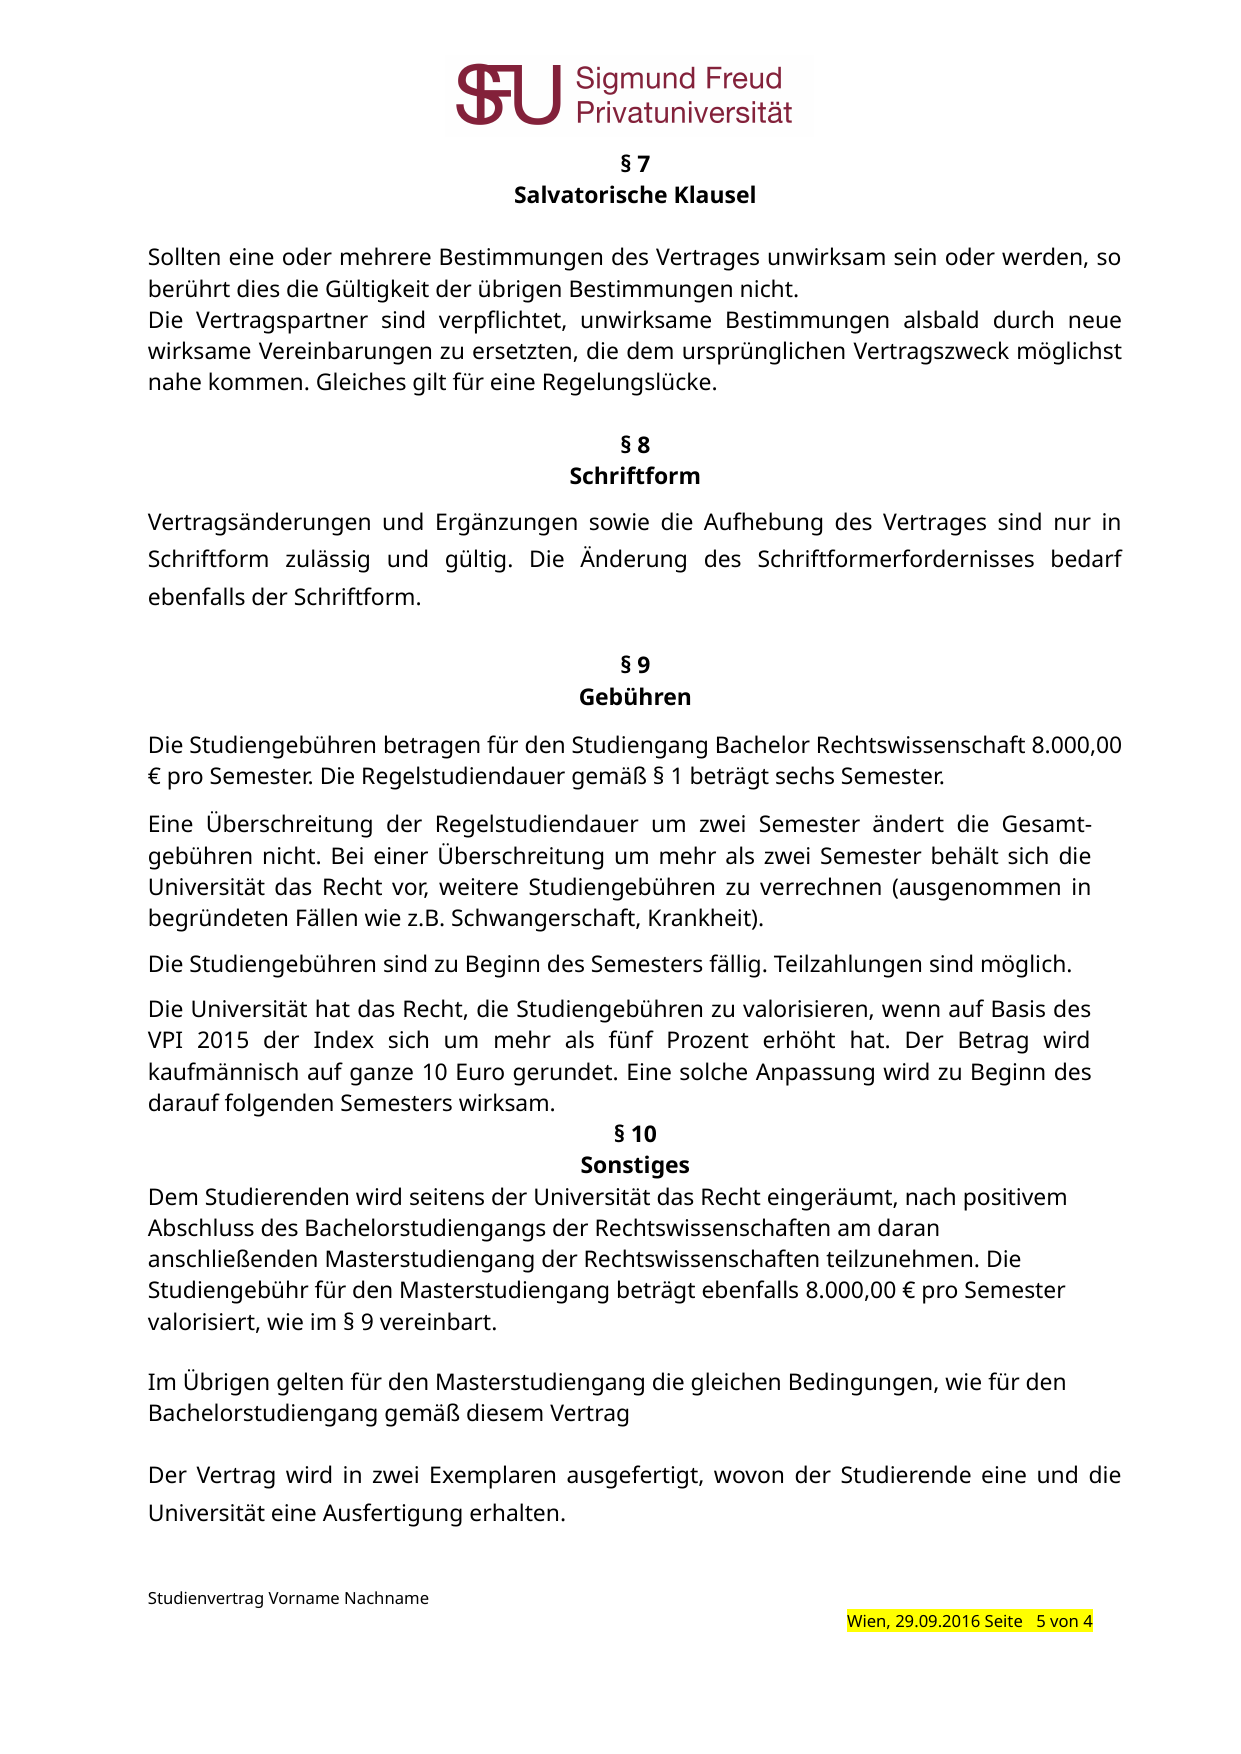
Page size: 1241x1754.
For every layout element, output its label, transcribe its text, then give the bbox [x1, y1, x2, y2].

list Dem Studierenden wird seitens der Universität das Recht eingeräumt, nach positivem Abschluss des Bachelorstudiengangs der Rechtswissenschaften am daran anschließenden Masterstudiengang der Rechtswissenschaften teilzunehmen. Die Studiengebühr für den Masterstudiengang beträgt ebenfalls 8.000,00 € pro Semester valorisiert, wie im § 9 vereinbart. [148, 1181, 1093, 1366]
text Sonstiges [148, 1149, 1123, 1181]
text § 8 [148, 429, 1123, 460]
text Salvatorische Klausel [148, 179, 1123, 210]
text § 10 [148, 1118, 1123, 1149]
text Sollten eine oder mehrere Bestimmungen des Vertrages unwirksam sein oder werden, so berührt dies die Gültigkeit der übrigen Bestimmungen nicht. [148, 241, 1123, 304]
text § 7 [148, 148, 1123, 179]
list Eine Überschreitung der Regelstudiendauer um zwei Semester ändert die Gesamt-gebühren nicht. Bei einer Überschreitung um mehr als zwei Semester behält sich die Universität das Recht vor, weitere Studiengebühren zu verrechnen (ausgenommen in begründeten Fällen wie z.B. Schwangerschaft, Krankheit). [148, 808, 1093, 933]
text Die Vertragspartner sind verpflichtet, unwirksame Bestimmungen alsbald durch neue wirksame Vereinbarungen zu ersetzten, die dem ursprünglichen Vertragszweck möglichst nahe kommen. Gleiches gilt für eine Regelungslücke. [148, 304, 1123, 398]
text Die Studiengebühren sind zu Beginn des Semesters fällig. Teilzahlungen sind möglich. [148, 948, 1093, 979]
list Die Universität hat das Recht, die Studiengebühren zu valorisieren, wenn auf Basis des VPI 2015 der Index sich um mehr als fünf Prozent erhöht hat. Der Betrag wird kaufmännisch auf ganze 10 Euro gerundet. Eine solche Anpassung wird zu Beginn des darauf folgenden Semesters wirksam. [148, 993, 1093, 1118]
text Der Vertrag wird in zwei Exemplaren ausgefertigt, wovon der Studierende eine und die Universität eine Ausfertigung erhalten. [148, 1459, 1123, 1528]
text Gebühren [148, 681, 1123, 712]
text Die Studiengebühren betragen für den Studiengang Bachelor Rechtswissenschaft 8.000,00 € pro Semester. Die Regelstudiendauer gemäß § 1 beträgt sechs Semester. [148, 729, 1123, 791]
text Vertragsänderungen und Ergänzungen sowie die Aufhebung des Vertrages sind nur in Schriftform zulässig und gültig. Die Änderung des Schriftformerfordernisses bedarf ebenfalls der Schriftform. [148, 506, 1123, 612]
text Schriftform [148, 460, 1123, 491]
list Im Übrigen gelten für den Masterstudiengang die gleichen Bedingungen, wie für den Bachelorstudiengang gemäß diesem Vertrag [148, 1366, 1093, 1428]
text § 9 [148, 649, 1123, 681]
picture [445, 55, 815, 137]
